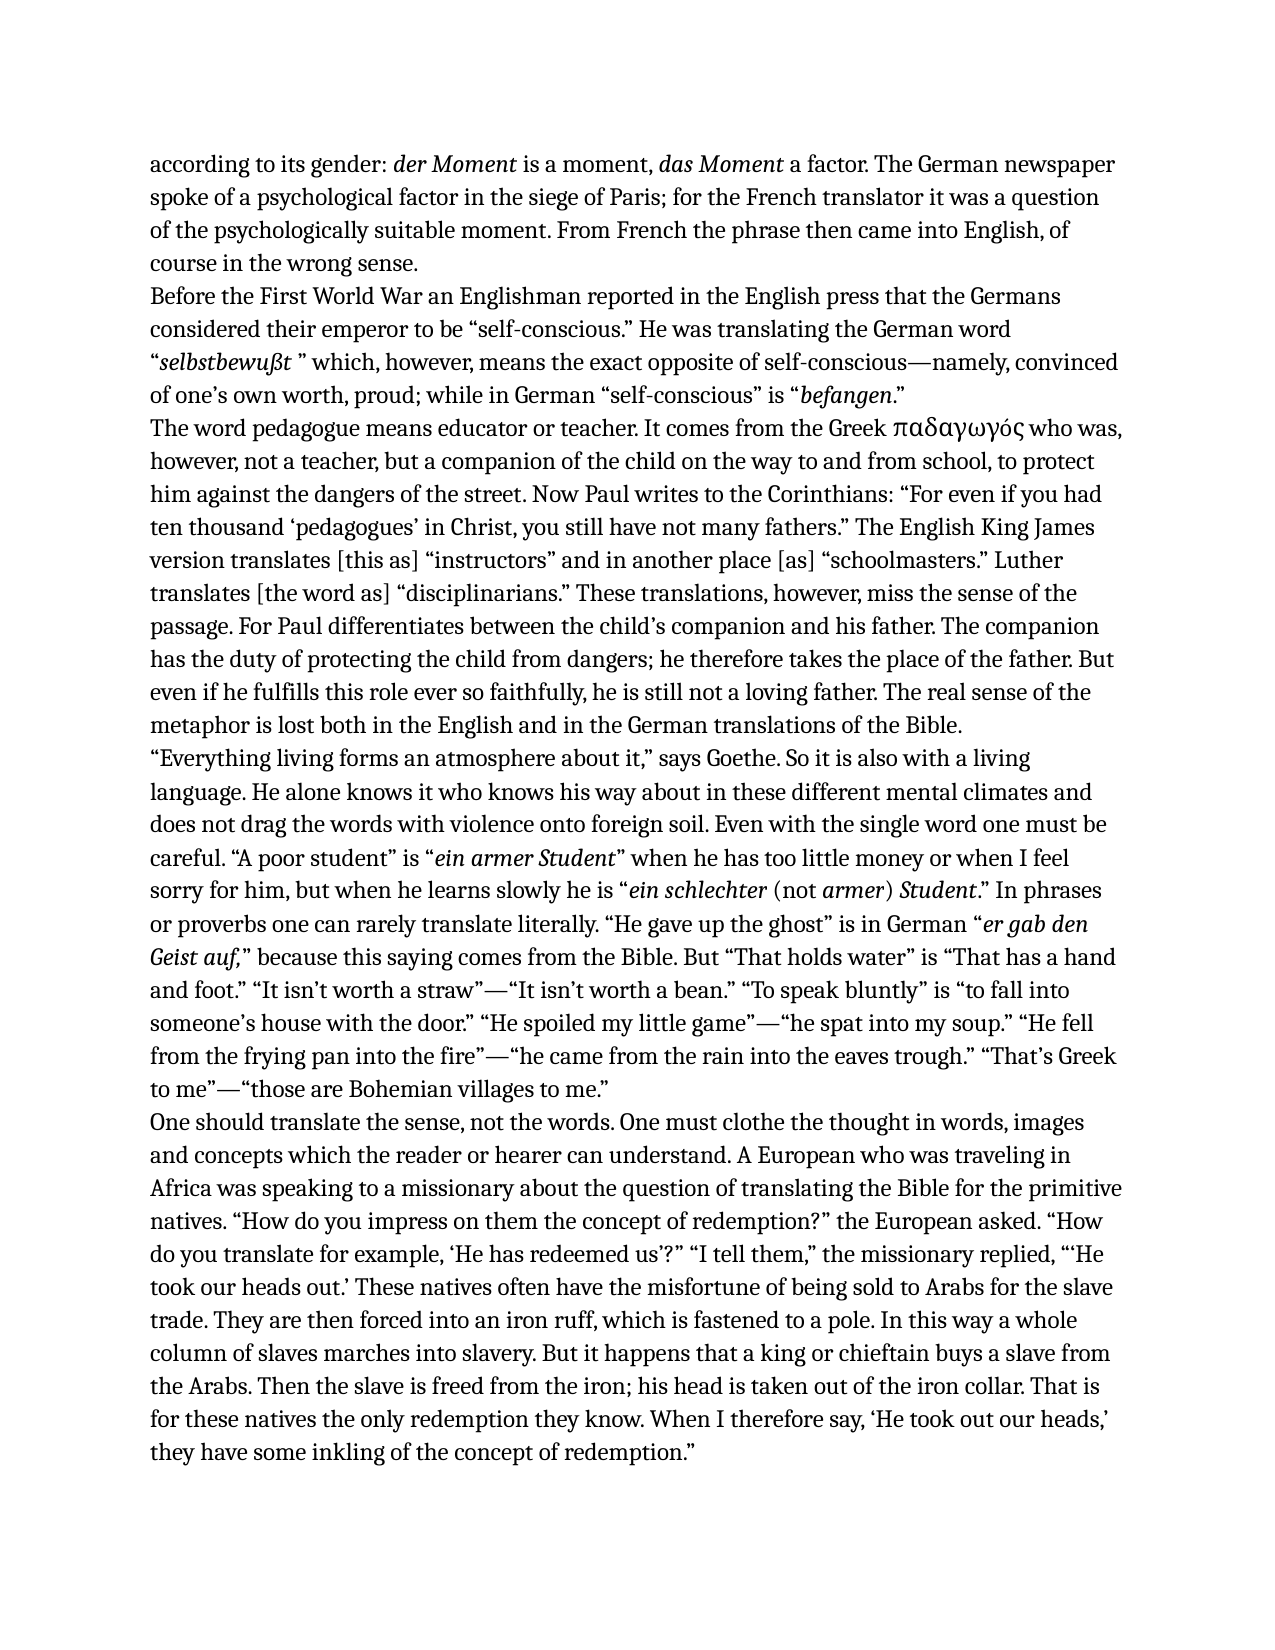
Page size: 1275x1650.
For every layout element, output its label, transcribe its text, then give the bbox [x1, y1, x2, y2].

text according to its gender: der Moment is a moment, das Moment a factor. The German newspaper spoke of a psychological factor in the siege of Paris; for the French translator it was a question of the psychologically suitable moment. From French the phrase then came into English, of course in the wrong sense. [150, 150, 1125, 278]
text “Everything living forms an atmosphere about it,” says Goethe. So it is also with a living language. He alone knows it who knows his way about in these different mental climates and does not drag the words with violence onto foreign soil. Even with the single word one must be careful. “A poor student” is “ein armer Student” when he has too little money or when I feel sorry for him, but when he learns slowly he is “ein schlechter (not armer) Student.” In phrases or proverbs one can rarely translate literally. “He gave up the ghost” is in German “er gab den Geist auf,” because this saying comes from the Bible. But “That holds water” is “That has a hand and foot.” “It isn’t worth a straw”—“It isn’t worth a bean.” “To speak bluntly” is “to fall into someone’s house with the door.” “He spoiled my little game”—“he spat into my soup.” “He fell from the frying pan into the fire”—“he came from the rain into the eaves trough.” “That’s Greek to me”—“those are Bohemian villages to me.” [150, 744, 1125, 1103]
text One should translate the sense, not the words. One must clothe the thought in words, images and concepts which the reader or hearer can understand. A European who was traveling in Africa was speaking to a missionary about the question of translating the Bible for the primitive natives. “How do you impress on them the concept of redemption?” the European asked. “How do you translate for example, ‘He has redeemed us’?” “I tell them,” the missionary replied, “‘He took our heads out.’ These natives often have the misfortune of being sold to Arabs for the slave trade. They are then forced into an iron ruff, which is fastened to a pole. In this way a whole column of slaves marches into slavery. But it happens that a king or chieftain buys a slave from the Arabs. Then the slave is freed from the iron; his head is taken out of the iron collar. That is for these natives the only redemption they know. When I therefore say, ‘He took out our heads,’ they have some inkling of the concept of redemption.” [150, 1108, 1125, 1467]
text The word pedagogue means educator or teacher. It comes from the Greek παδαγωγóς who was, however, not a teacher, but a companion of the child on the way to and from school, to protect him against the dangers of the street. Now Paul writes to the Corinthians: “For even if you had ten thousand ‘pedagogues’ in Christ, you still have not many fathers.” The English King James version translates [this as] “instructors” and in another place [as] “schoolmasters.” Luther translates [the word as] “disciplinarians.” These translations, however, miss the sense of the passage. For Paul differentiates between the child’s companion and his father. The companion has the duty of protecting the child from dangers; he therefore takes the place of the father. But even if he fulfills this role ever so faithfully, he is still not a loving father. The real sense of the metaphor is lost both in the English and in the German translations of the Bible. [150, 414, 1125, 740]
text Before the First World War an Englishman reported in the English press that the Germans considered their emperor to be “self-conscious.” He was translating the German word “selbstbewußt ” which, however, means the exact opposite of self-conscious—namely, convinced of one’s own worth, proud; while in German “self-conscious” is “befangen.” [150, 282, 1125, 410]
